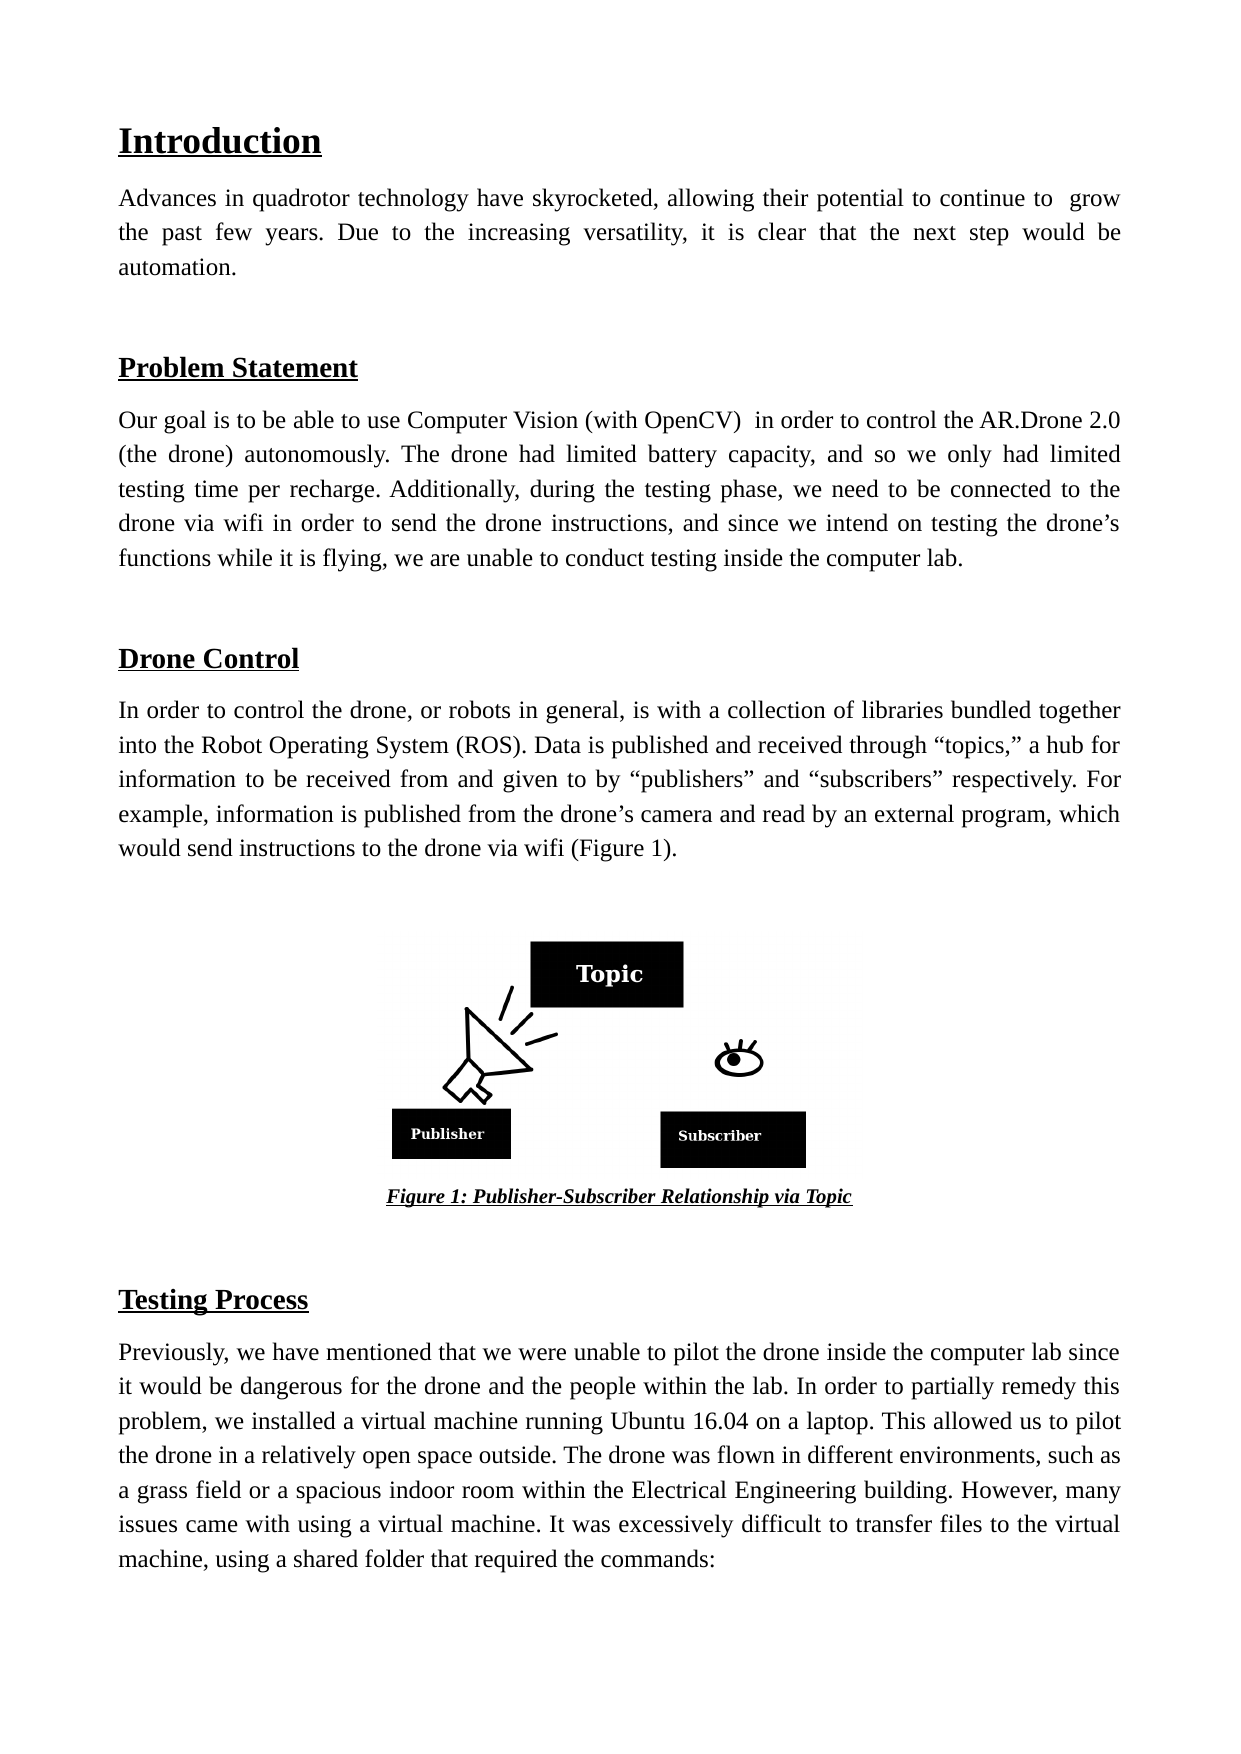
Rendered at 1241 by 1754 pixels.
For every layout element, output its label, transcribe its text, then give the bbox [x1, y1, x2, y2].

text Drone Control [118, 641, 1122, 674]
picture [377, 931, 863, 1179]
text Advances in quadrotor technology have skyrocketed, allowing their potential to continue to grow the past few years. Due to the increasing versatility, it is clear that the next step would be automation. [118, 183, 1122, 281]
text Problem Statement [118, 350, 1122, 383]
text Previously, we have mentioned that we were unable to pilot the drone inside the computer lab since it would be dangerous for the drone and the people within the lab. In order to partially remedy this problem, we installed a virtual machine running Ubuntu 16.04 on a laptop. This allowed us to pilot the drone in a relatively open space outside. The drone was flown in different environments, such as a grass field or a spacious indoor room within the Electrical Engineering building. However, many issues came with using a virtual machine. It was excessively difficult to transfer files to the virtual machine, using a shared folder that required the commands: [118, 1337, 1122, 1572]
text In order to control the drone, or robots in general, is with a collection of libraries bundled together into the Robot Operating System (ROS). Data is published and received through “topics,” a hub for information to be received from and given to by “publishers” and “subscribers” respectively. For example, information is published from the drone’s camera and read by an external program, which would send instructions to the drone via wifi (Figure 1). [118, 696, 1122, 862]
text Testing Process [118, 1282, 1122, 1316]
text Figure 1: Publisher-Subscriber Relationship via Topic [118, 932, 1122, 1208]
text Our goal is to be able to use Computer Vision (with OpenCV) in order to control the AR.Drone 2.0 (the drone) autonomously. The drone had limited battery capacity, and so we only had limited testing time per recharge. Additionally, during the testing phase, we need to be connected to the drone via wifi in order to send the drone instructions, and since we intend on testing the drone’s functions while it is flying, we are unable to conduct testing inside the computer lab. [118, 405, 1122, 571]
text Introduction [118, 118, 1122, 161]
